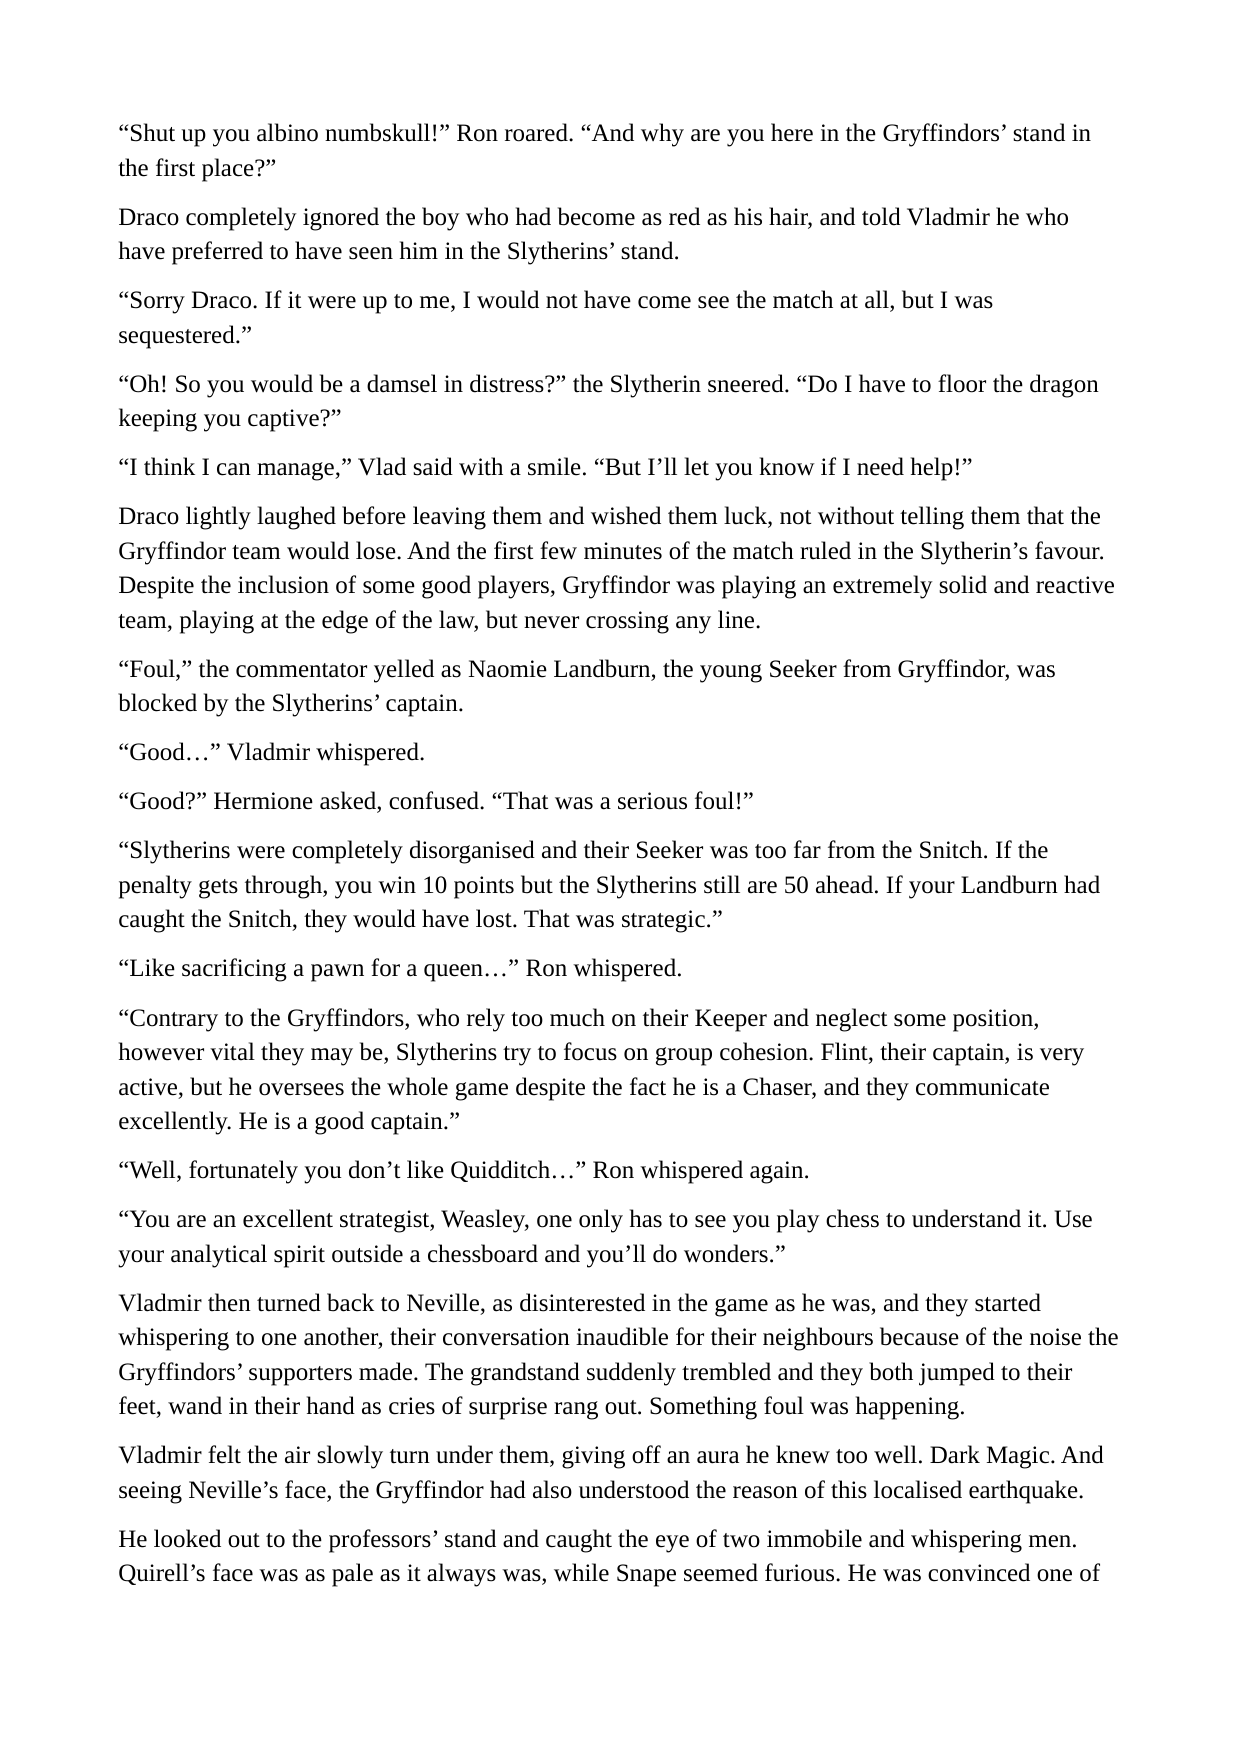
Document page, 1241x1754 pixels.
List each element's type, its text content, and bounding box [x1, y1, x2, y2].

text “Sorry Draco. If it were up to me, I would not have come see the match at all, but I was sequestered.” [118, 285, 1122, 348]
text Vladmir then turned back to Neville, as disinterested in the game as he was, and they started whispering to one another, their conversation inaudible for their neighbours because of the noise the Gryffindors’ supporters made. The grandstand suddenly trembled and they both jumped to their feet, wand in their hand as cries of surprise rang out. Something foul was happening. [118, 1288, 1122, 1420]
text “Oh! So you would be a damsel in distress?” the Slytherin sneered. “Do I have to floor the dragon keeping you captive?” [118, 369, 1122, 432]
text “Well, fortunately you don’t like Quidditch…” Ron whispered again. [118, 1155, 1122, 1184]
text Draco completely ignored the boy who had become as red as his hair, and told Vladmir he who have preferred to have seen him in the Slytherins’ stand. [118, 202, 1122, 265]
text Draco lightly laughed before leaving them and wished them luck, not without telling them that the Gryffindor team would lose. And the first few minutes of the match ruled in the Slytherin’s favour. Despite the inclusion of some good players, Gryffindor was playing an extremely solid and reactive team, playing at the edge of the law, but never crossing any line. [118, 501, 1122, 633]
text “Foul,” the commentator yelled as Naomie Landburn, the young Seeker from Gryffindor, was blocked by the Slytherins’ captain. [118, 654, 1122, 717]
text He looked out to the professors’ stand and caught the eye of two immobile and whispering men. Quirell’s face was as pale as it always was, while Snape seemed furious. He was convinced one of [118, 1524, 1122, 1587]
text “Good…” Vladmir whispered. [118, 737, 1122, 766]
text Vladmir felt the air slowly turn under them, giving off an aura he knew too well. Dark Magic. And seeing Neville’s face, the Gryffindor had also understood the reason of this localised earthquake. [118, 1440, 1122, 1503]
text “Contrary to the Gryffindors, who rely too much on their Keeper and neglect some position, however vital they may be, Slytherins try to focus on group cohesion. Flint, their captain, is very active, but he oversees the whole game despite the fact he is a Chaser, and they communicate excellently. He is a good captain.” [118, 1003, 1122, 1135]
text “Good?” Hermione asked, confused. “That was a serious foul!” [118, 786, 1122, 815]
text “Slytherins were completely disorganised and their Seeker was too far from the Snitch. If the penalty gets through, you win 10 points but the Slytherins still are 50 ahead. If your Landburn had caught the Snitch, they would have lost. That was strategic.” [118, 836, 1122, 933]
text “Shut up you albino numbskull!” Ron roared. “And why are you here in the Gryffindors’ stand in the first place?” [118, 118, 1122, 181]
text “Like sacrificing a pawn for a queen…” Ron whispered. [118, 953, 1122, 982]
text “You are an excellent strategist, Weasley, one only has to see you play chess to understand it. Use your analytical spirit outside a chessboard and you’ll do wonders.” [118, 1204, 1122, 1267]
text “I think I can manage,” Vlad said with a smile. “But I’ll let you know if I need help!” [118, 452, 1122, 481]
